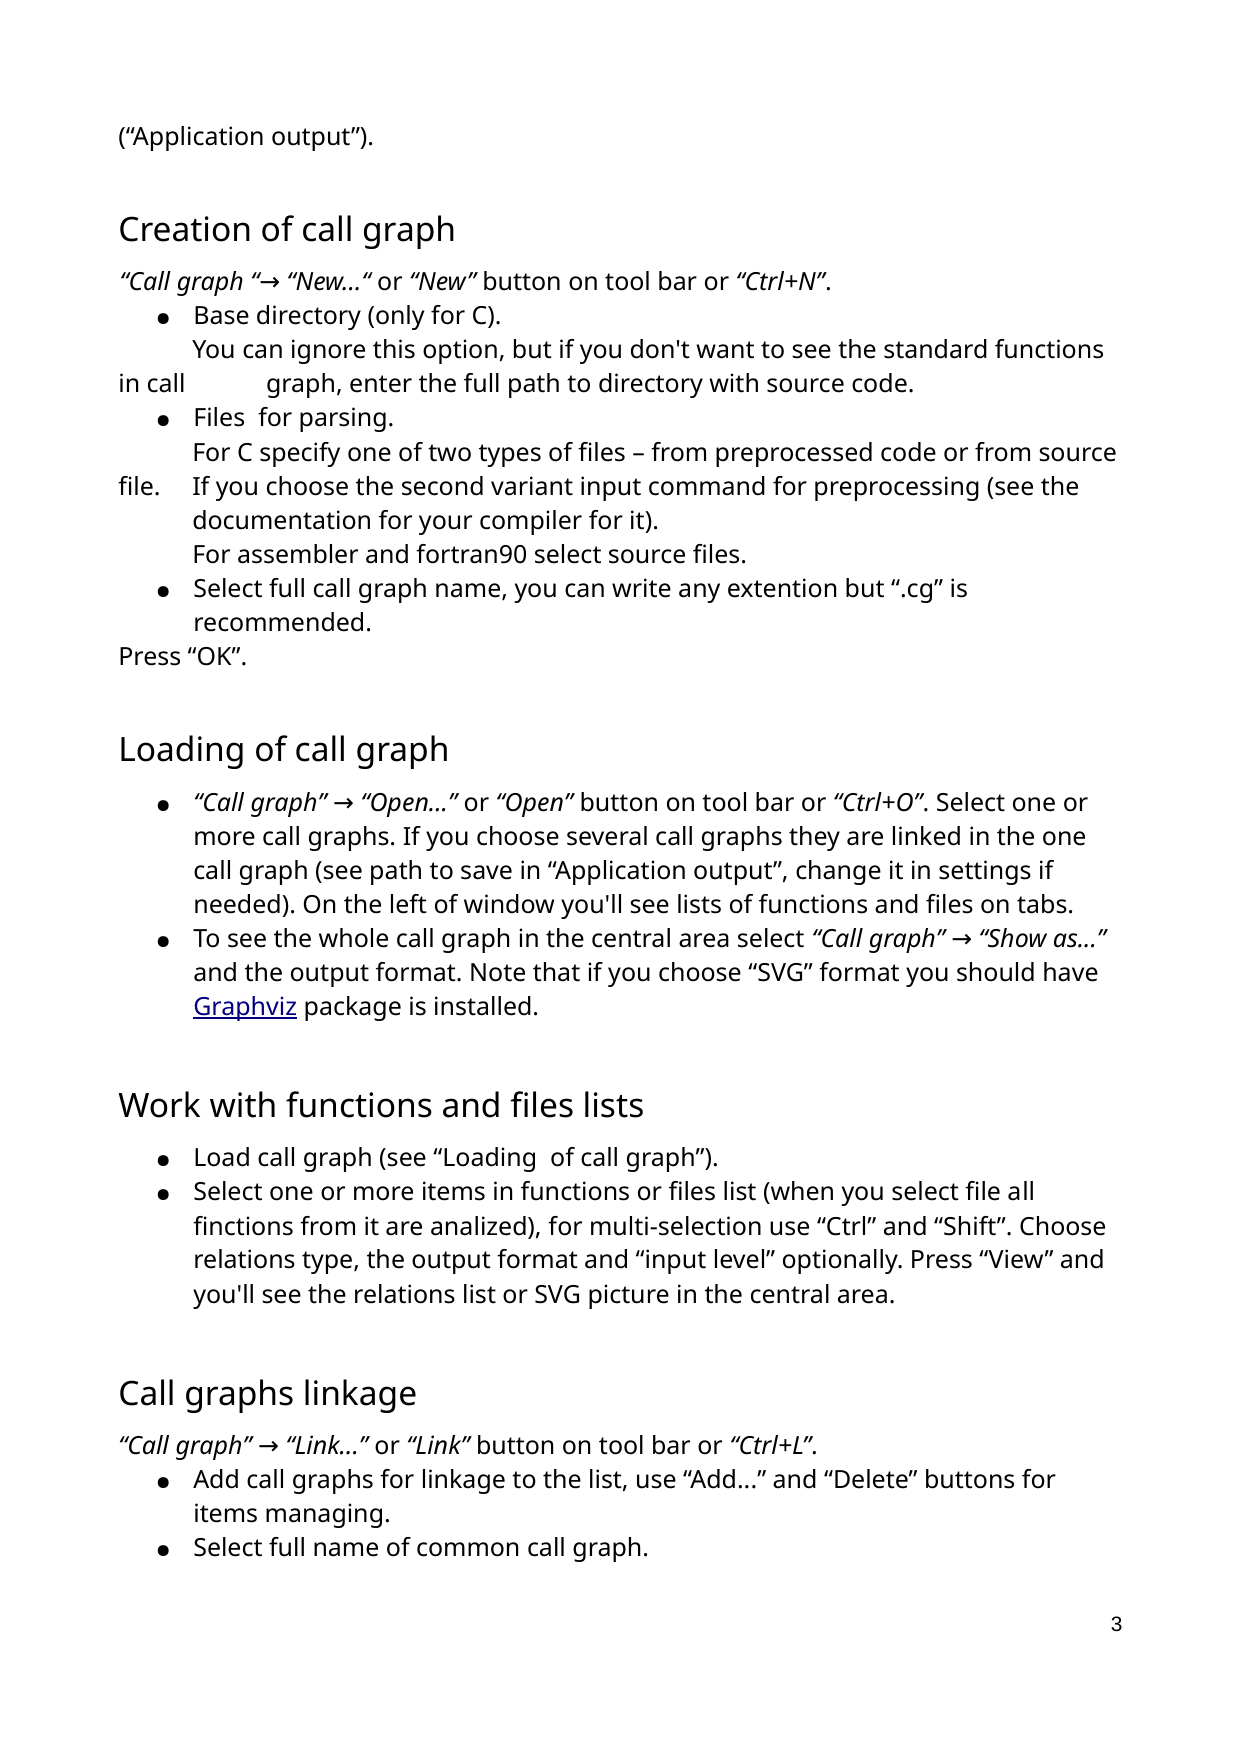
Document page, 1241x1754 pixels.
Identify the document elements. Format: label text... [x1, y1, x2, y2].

text For assembler and fortran90 select source files. [118, 536, 1122, 570]
list Base directory (only for C). [156, 298, 1122, 332]
subtitle Creation of call graph [118, 206, 1122, 251]
list Select one or more items in functions or files list (when you select file all finctions from it are analized), for multi-selection use “Ctrl” and “Shift”. Choose relations type, the output format and “input level” optionally. Press “View” and you'll see the relations list or SVG picture in the central area. [156, 1174, 1122, 1310]
list “Call graph “→ “New...“ or “New” button on tool bar or “Ctrl+N”. [82, 264, 1122, 298]
list Select full call graph name, you can write any extention but “.cg” is recommended. [156, 570, 1122, 638]
list Files for parsing. [156, 400, 1122, 434]
text Press “OK”. [118, 638, 1122, 673]
list Add call graphs for linkage to the list, use “Add...” and “Delete” buttons for items managing. [156, 1462, 1122, 1530]
text “Call graph” → “Link...” or “Link” button on tool bar or “Ctrl+L”. [118, 1428, 1122, 1462]
subtitle Loading of call graph [118, 726, 1122, 772]
list Select full name of common call graph. [156, 1530, 1122, 1564]
text (“Application output”). [118, 118, 1122, 152]
list To see the whole call graph in the central area select “Call graph” → “Show as...” and the output format. Note that if you choose “SVG” format you should have Graphviz package is installed. [156, 921, 1122, 1023]
text You can ignore this option, but if you don't want to see the standard functions in call graph, enter the full path to directory with source code. [118, 332, 1122, 400]
text For C specify one of two types of files – from preprocessed code or from source file. If you choose the second variant input command for preprocessing (see the documentation for your compiler for it). [118, 434, 1122, 536]
subtitle Work with functions and files lists [118, 1082, 1122, 1127]
subtitle Call graphs linkage [118, 1369, 1122, 1415]
list Load call graph (see “Loading of call graph”). [156, 1140, 1122, 1174]
list “Call graph” → “Open...” or “Open” button on tool bar or “Ctrl+O”. Select one or more call graphs. If you choose several call graphs they are linked in the one call graph (see path to save in “Application output”, change it in settings if needed). On the left of window you'll see lists of functions and files on tabs. [156, 784, 1122, 921]
